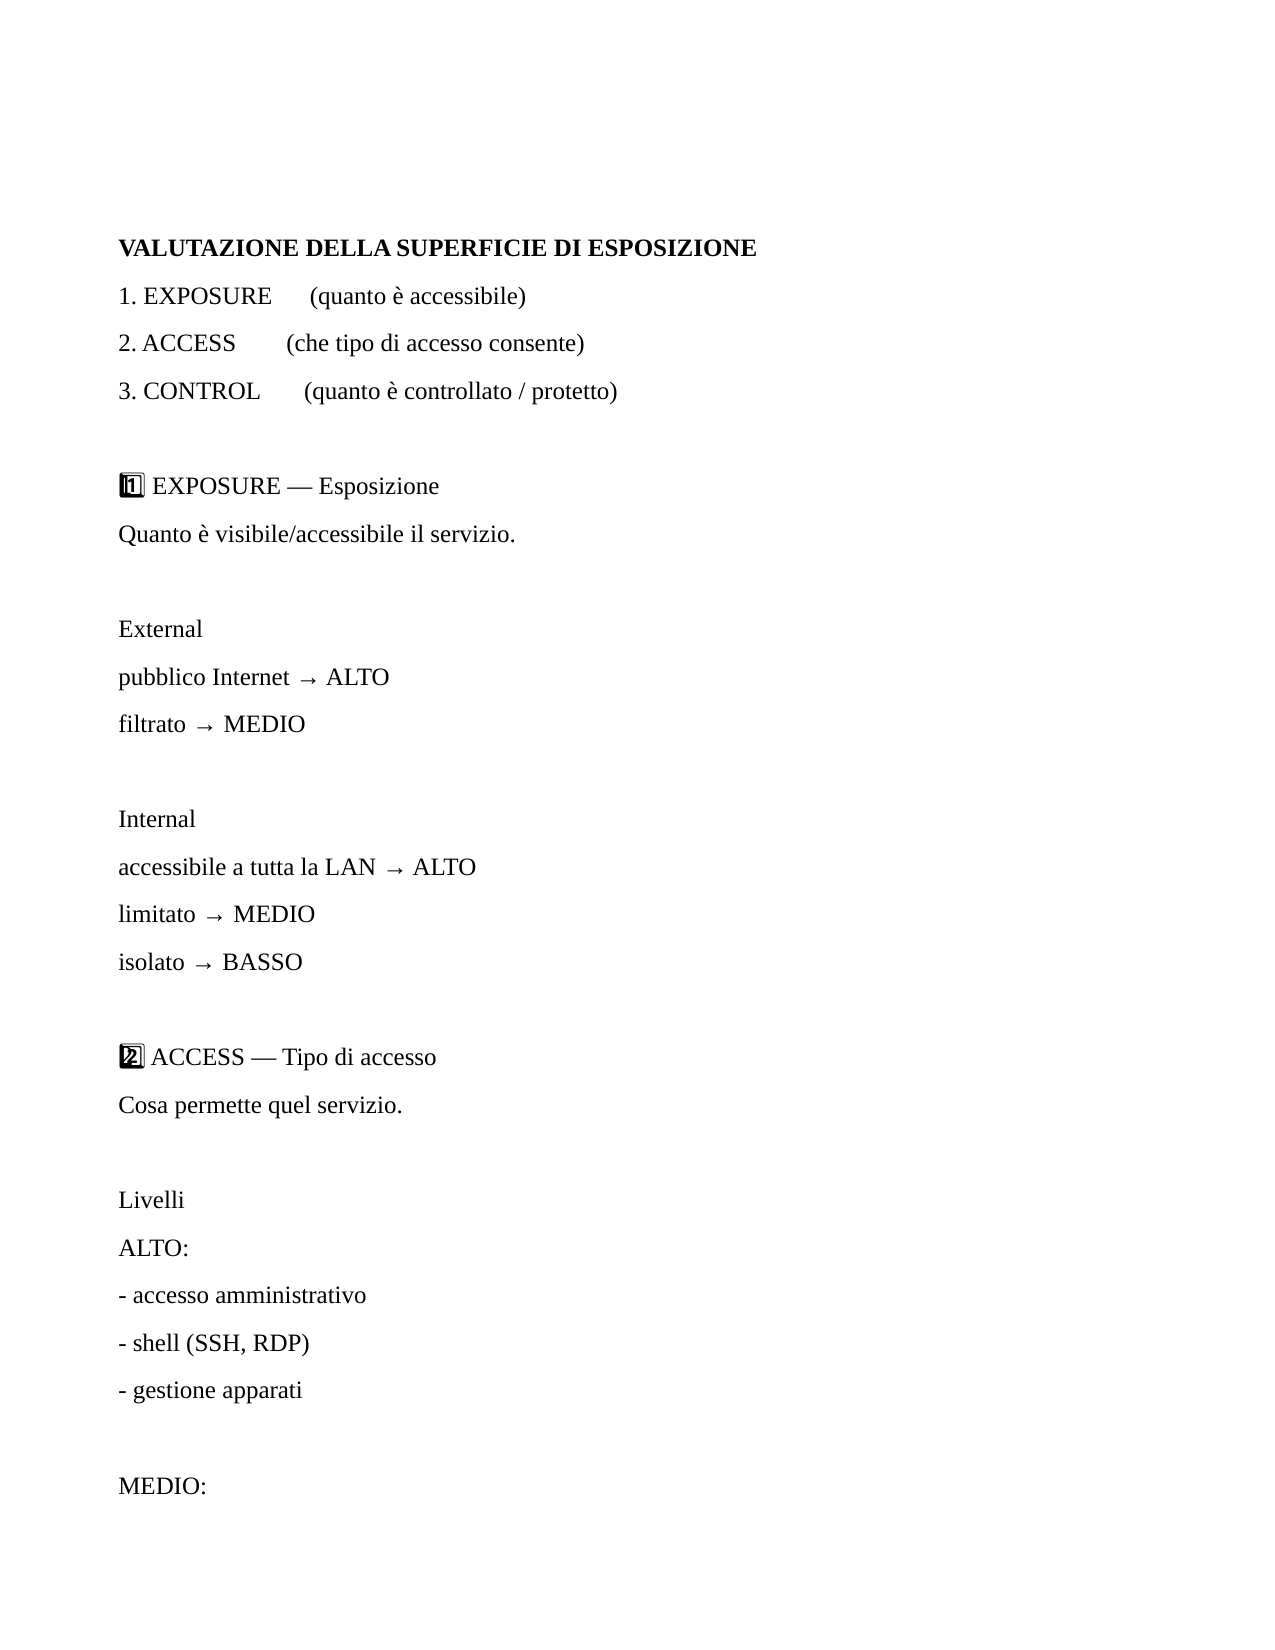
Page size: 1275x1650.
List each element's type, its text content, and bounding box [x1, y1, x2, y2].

text isolato → BASSO [118, 947, 1157, 976]
text - shell (SSH, RDP) [118, 1328, 1157, 1357]
text 1. EXPOSURE (quanto è accessibile) [118, 281, 1157, 309]
text 2️⃣ ACCESS — Tipo di accesso [118, 1042, 1157, 1071]
text - gestione apparati [118, 1376, 1157, 1404]
text External [118, 614, 1157, 643]
text limitato → MEDIO [118, 899, 1157, 928]
text pubblico Internet → ALTO [118, 662, 1157, 690]
text filtrato → MEDIO [118, 709, 1157, 738]
text 1️⃣ EXPOSURE — Esposizione [118, 471, 1157, 500]
text ALTO: [118, 1233, 1157, 1262]
text - accesso amministrativo [118, 1280, 1157, 1309]
text 3. CONTROL (quanto è controllato / protetto) [118, 376, 1157, 405]
text VALUTAZIONE DELLA SUPERFICIE DI ESPOSIZIONE [118, 233, 1157, 262]
text Cosa permette quel servizio. [118, 1090, 1157, 1119]
text Internal [118, 804, 1157, 833]
text MEDIO: [118, 1471, 1157, 1499]
text accessibile a tutta la LAN → ALTO [118, 852, 1157, 881]
text Livelli [118, 1185, 1157, 1214]
text Quanto è visibile/accessibile il servizio. [118, 519, 1157, 547]
text 2. ACCESS (che tipo di accesso consente) [118, 328, 1157, 357]
